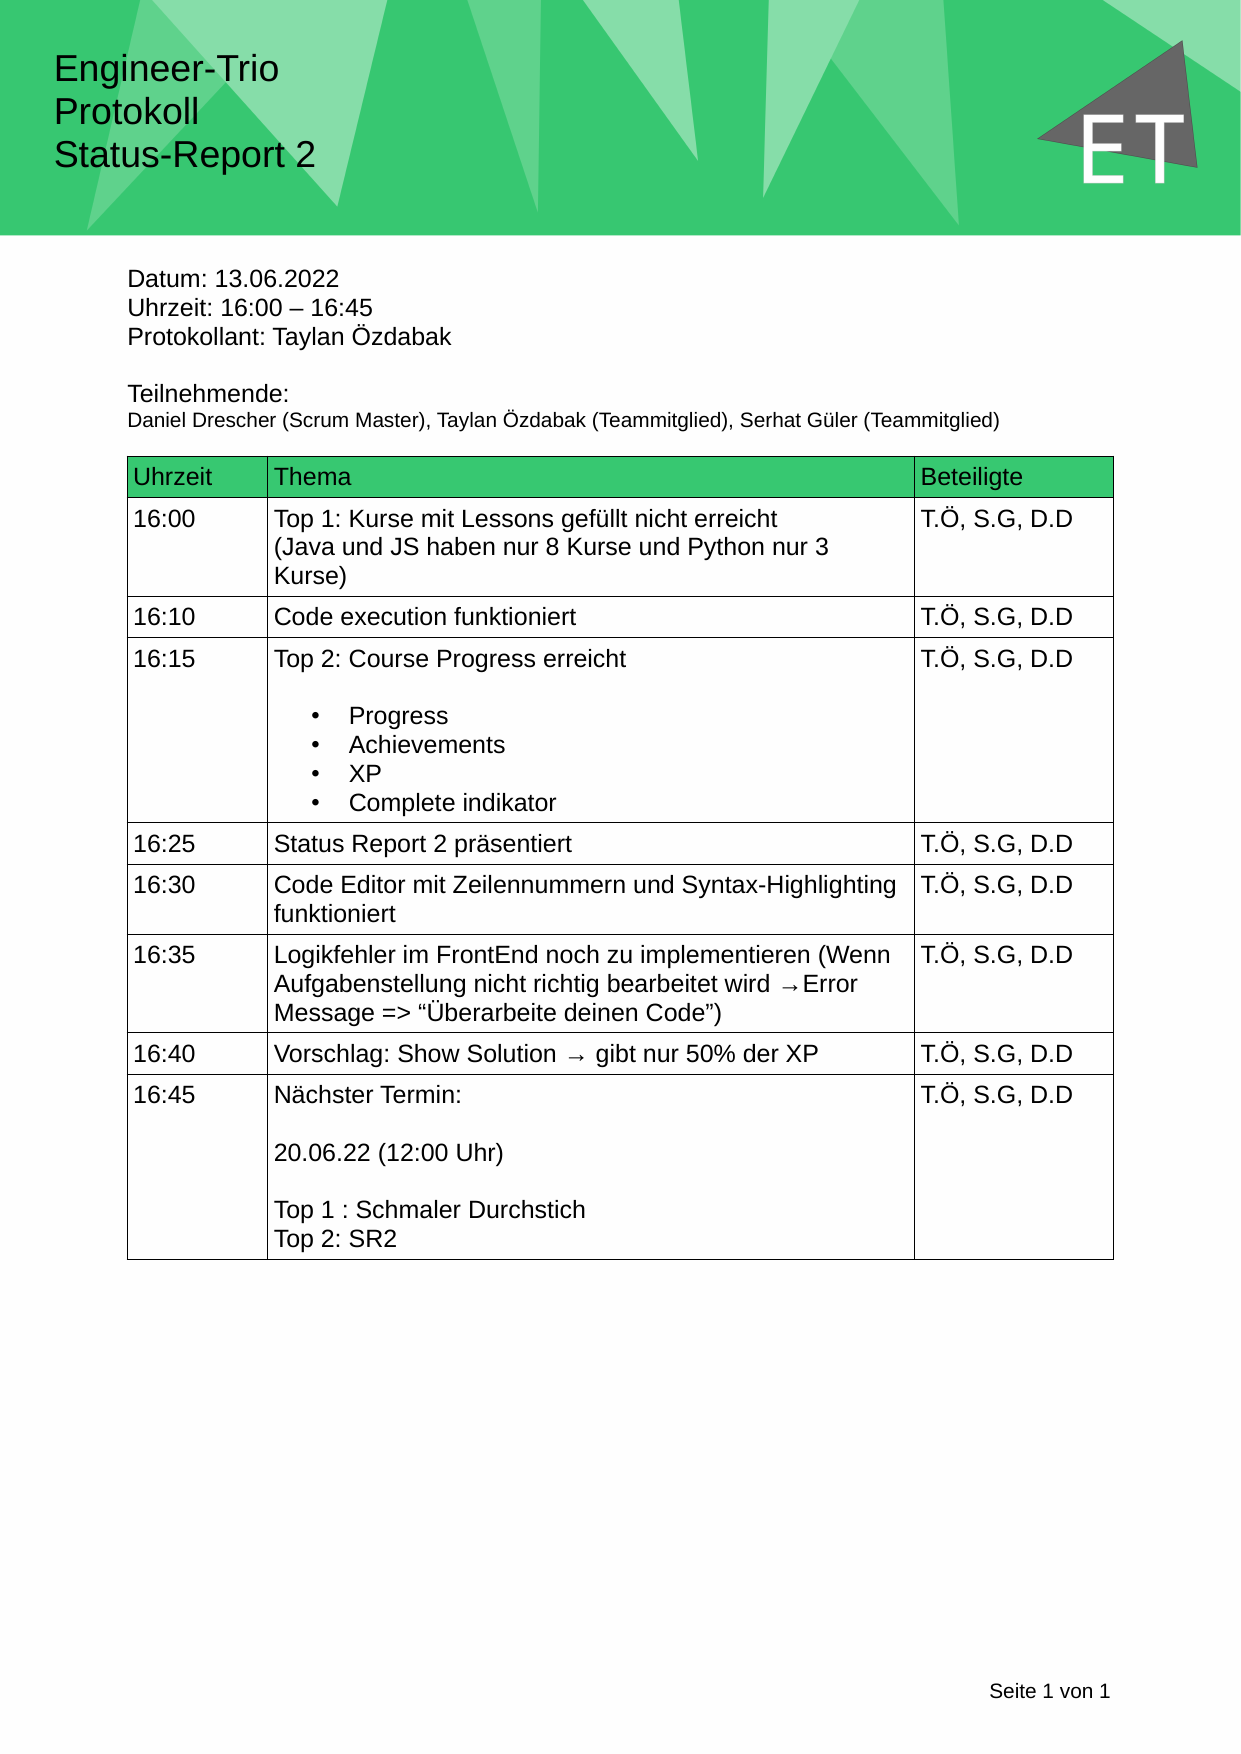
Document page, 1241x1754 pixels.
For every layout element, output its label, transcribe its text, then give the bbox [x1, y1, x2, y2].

table_cell T.Ö, S.G, D.D [915, 935, 1113, 1032]
table_cell 16:15 [128, 638, 267, 822]
text Uhrzeit: 16:00 – 16:45 [127, 293, 1113, 321]
table_header Beteiligte [915, 457, 1113, 497]
table_cell 16:10 [128, 597, 267, 637]
table_cell 16:25 [128, 823, 267, 863]
table_cell 16:30 [128, 865, 267, 933]
table_header Uhrzeit [128, 457, 267, 497]
table_cell Logikfehler im FrontEnd noch zu implementieren (Wenn Aufgabenstellung nicht richtig bearbeitet wird →Error Message => “Überarbeite deinen Code”) [268, 935, 914, 1032]
table_cell T.Ö, S.G, D.D [915, 638, 1113, 822]
table_cell Top 1: Kurse mit Lessons gefüllt nicht erreicht (Java und JS haben nur 8 Kurse und Python nur 3 Kurse) [268, 498, 914, 596]
text Protokollant: Taylan Özdabak [127, 321, 1113, 350]
table_cell T.Ö, S.G, D.D [915, 823, 1113, 863]
table_cell 16:45 [128, 1075, 267, 1258]
table_header Thema [268, 457, 914, 497]
text Datum: 13.06.2022 [127, 264, 1113, 293]
table_cell Status Report 2 präsentiert [268, 823, 914, 863]
text Daniel Drescher (Scrum Master), Taylan Özdabak (Teammitglied), Serhat Güler (Teammitglied) [127, 408, 1113, 432]
table_cell 16:35 [128, 935, 267, 1032]
table_cell T.Ö, S.G, D.D [915, 597, 1113, 637]
table_cell Vorschlag: Show Solution → gibt nur 50% der XP [268, 1033, 914, 1073]
table_cell 16:00 [128, 498, 267, 596]
table_cell T.Ö, S.G, D.D [915, 1075, 1113, 1258]
table_cell T.Ö, S.G, D.D [915, 498, 1113, 596]
text Teilnehmende: [127, 379, 1113, 408]
table_cell Code Editor mit Zeilennummern und Syntax-Highlighting funktioniert [268, 865, 914, 933]
table_cell T.Ö, S.G, D.D [915, 865, 1113, 933]
table_cell T.Ö, S.G, D.D [915, 1033, 1113, 1073]
table_cell Top 2: Course Progress erreicht Progress Achievements XP Complete indikator [268, 638, 914, 822]
table_cell Code execution funktioniert [268, 597, 914, 637]
table_cell Nächster Termin: 20.06.22 (12:00 Uhr) Top 1 : Schmaler Durchstich Top 2: SR2 [268, 1075, 914, 1258]
table_cell 16:40 [128, 1033, 267, 1073]
